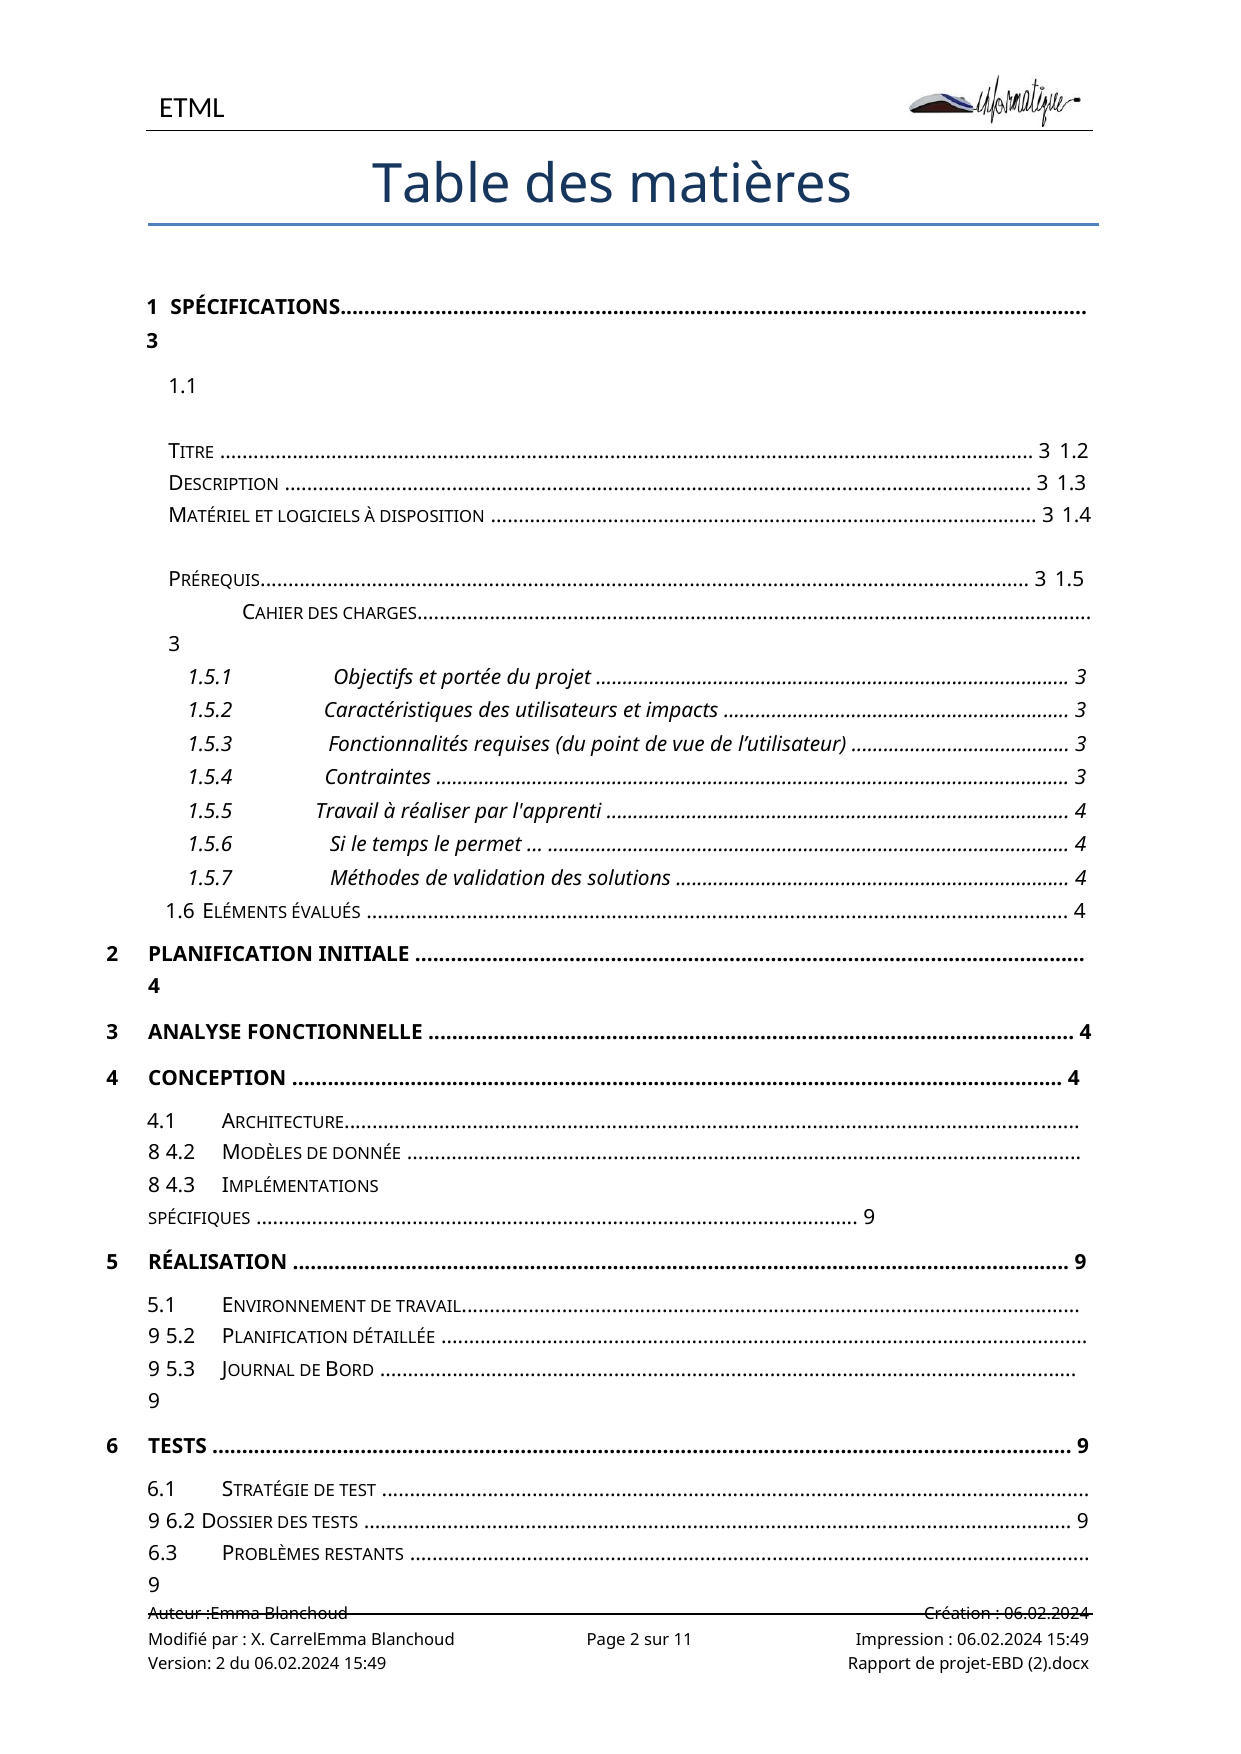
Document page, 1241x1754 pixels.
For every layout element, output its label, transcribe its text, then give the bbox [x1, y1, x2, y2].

text 1.5.6 Si le temps le permet … .................................................................................................. 4 [148, 827, 1094, 858]
list ANALYSE FONCTIONNELLE ............................................................................................................. 4 [106, 1015, 1094, 1046]
text 1.5.5 Travail à réaliser par l'apprenti ....................................................................................... 4 [148, 794, 1094, 825]
text 1.5.1 Objectifs et portée du projet ......................................................................................... 3 [148, 660, 1094, 691]
list CONCEPTION .................................................................................................................................. 4 [106, 1060, 1094, 1092]
text 1.5.4 Contraintes ....................................................................................................................... 3 [148, 760, 1094, 791]
list PLANIFICATION INITIALE ................................................................................................................. 4 [106, 939, 1094, 1001]
text Table des matières [148, 134, 1091, 218]
text 1.5.3 Fonctionnalités requises (du point de vue de l’utilisateur) ......................................... 3 [148, 727, 1094, 758]
subtitle 1.6 ELÉMENTS ÉVALUÉS .............................................................................................................................. 4 [148, 894, 1094, 925]
text 1.5.2 Caractéristiques des utilisateurs et impacts ................................................................. 3 [148, 693, 1094, 724]
list ARCHITECTURE.................................................................................................................................... 8 4.2 MODÈLES DE DONNÉE ......................................................................................................................... 8 4.3 IMPLÉMENTATIONS SPÉCIFIQUES ............................................................................................................ 9 [147, 1106, 1094, 1231]
list STRATÉGIE DE TEST ............................................................................................................................... 9 6.2 DOSSIER DES TESTS ............................................................................................................................... 9 6.3 PROBLÈMES RESTANTS .......................................................................................................................... 9 [147, 1474, 1094, 1599]
subtitle 1.1 TITRE .................................................................................................................................................. 3 1.2 DESCRIPTION ...................................................................................................................................... 3 1.3 MATÉRIEL ET LOGICIELS À DISPOSITION .................................................................................................. 3 1.4 PRÉREQUIS.......................................................................................................................................... 3 1.5 CAHIER DES CHARGES......................................................................................................................... 3 [168, 369, 1094, 658]
text 1 SPÉCIFICATIONS.............................................................................................................................. 3 [146, 290, 1094, 355]
text 1.5.7 Méthodes de validation des solutions .......................................................................... 4 [148, 861, 1094, 892]
list TESTS ................................................................................................................................................. 9 [106, 1429, 1094, 1460]
list ENVIRONNEMENT DE TRAVAIL............................................................................................................... 9 5.2 PLANIFICATION DÉTAILLÉE .................................................................................................................... 9 5.3 JOURNAL DE BORD ............................................................................................................................. 9 [147, 1290, 1094, 1415]
list RÉALISATION ................................................................................................................................... 9 [106, 1244, 1094, 1276]
